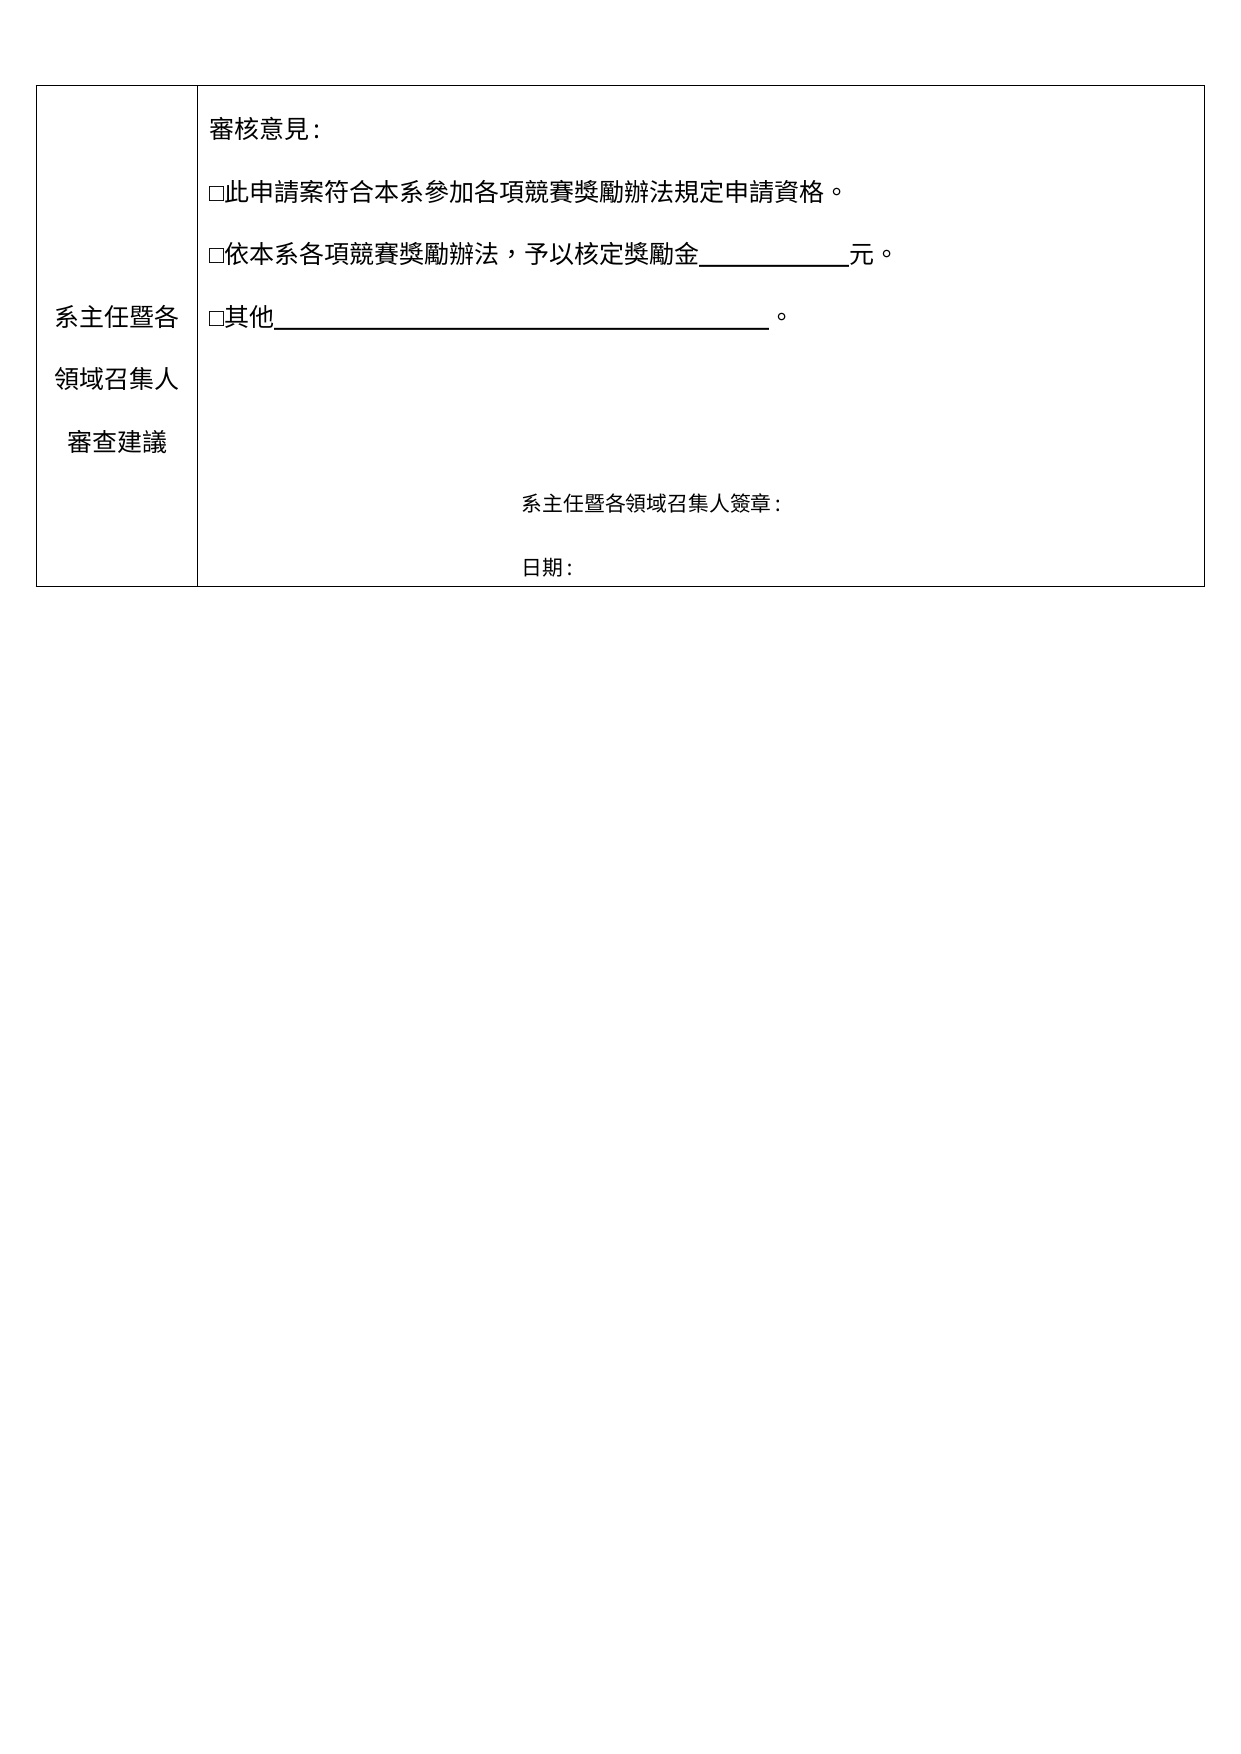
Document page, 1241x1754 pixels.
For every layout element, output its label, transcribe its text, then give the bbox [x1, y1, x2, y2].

table_cell 系主任暨各領域召集人審查建議 [37, 86, 197, 586]
table_cell 審核意見: □此申請案符合本系參加各項競賽獎勵辦法規定申請資格。 □依本系各項競賽獎勵辦法，予以核定獎勵金__________元。 □其他_________________________________。 系主任暨各領域召集人簽章: 日期: [198, 86, 1204, 586]
